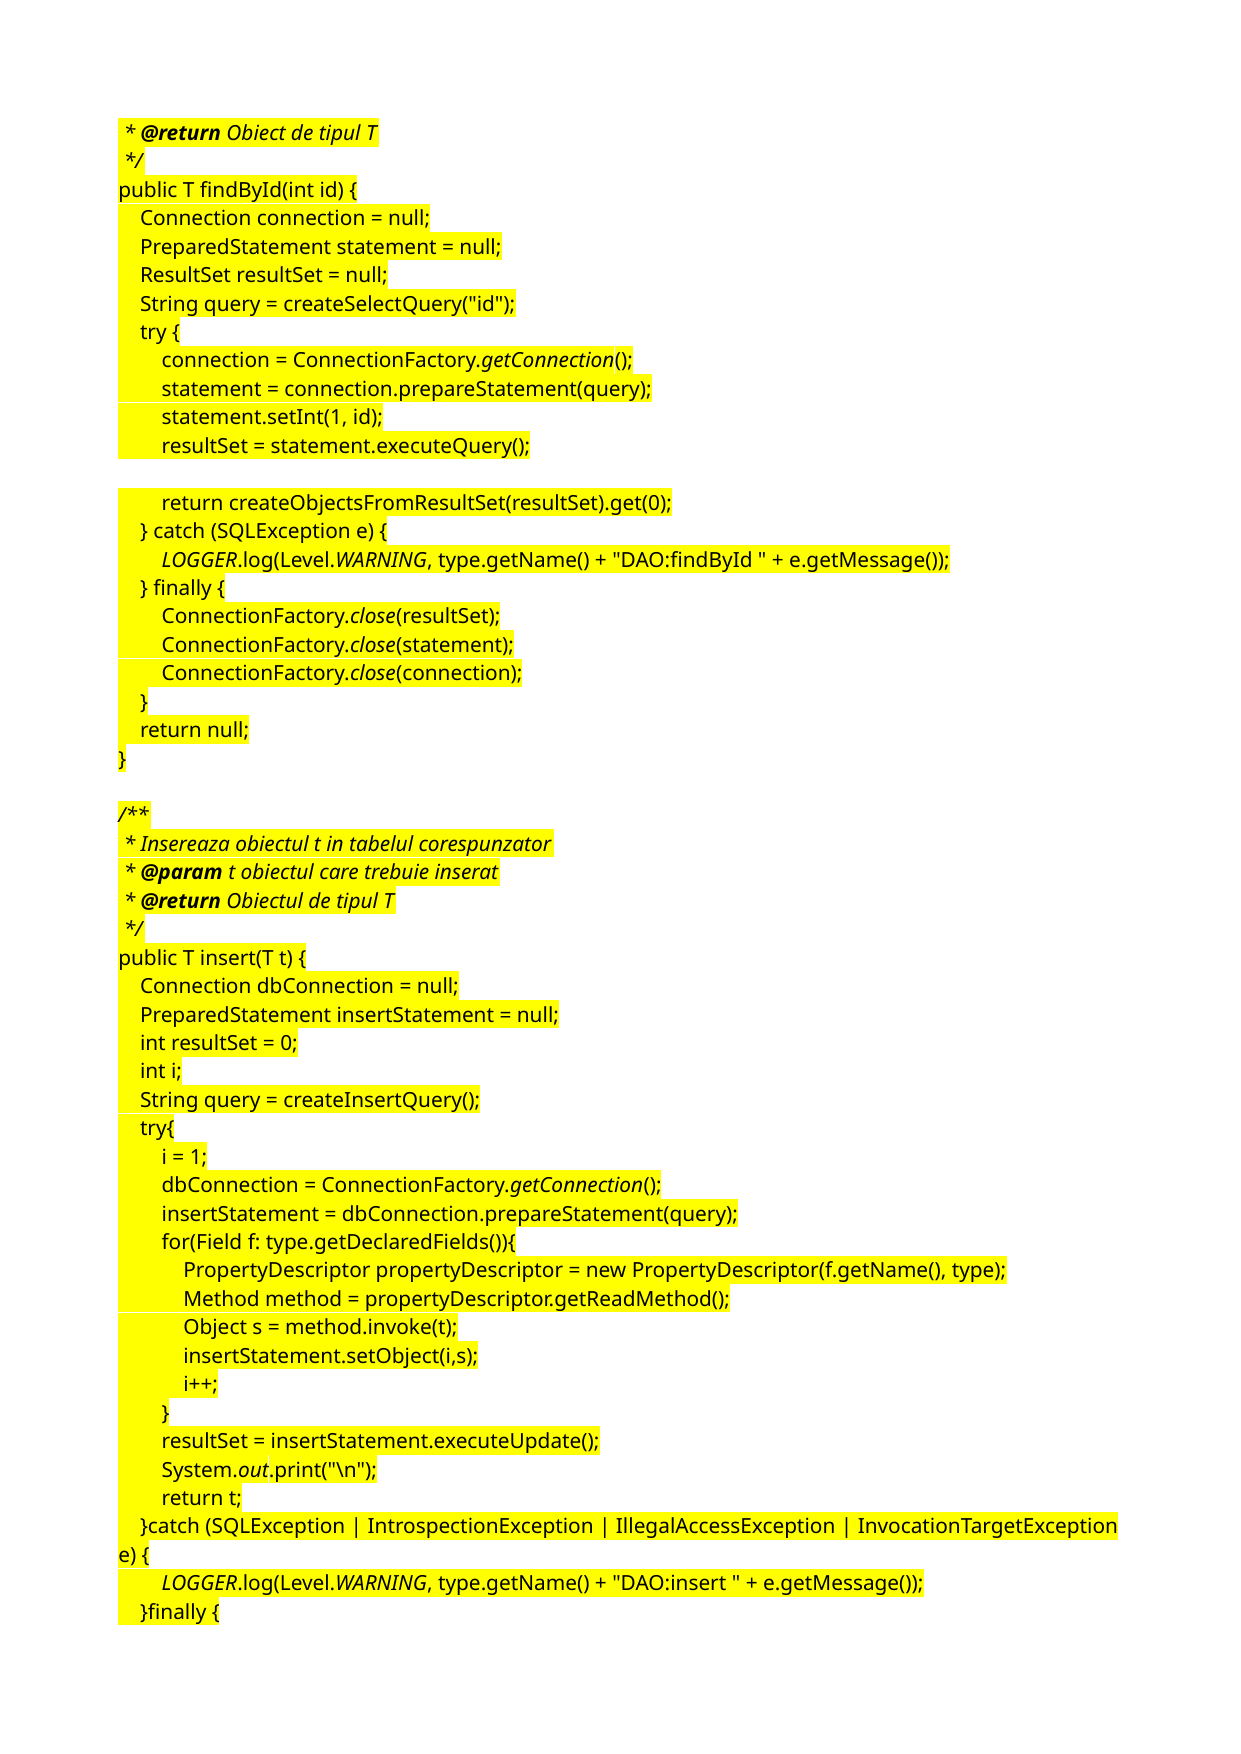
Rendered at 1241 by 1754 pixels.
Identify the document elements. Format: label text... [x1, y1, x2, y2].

text * @return Obiect de tipul T */ public T findById(int id) { Connection connection = null; PreparedStatement statement = null; ResultSet resultSet = null; String query = createSelectQuery("id"); try { connection = ConnectionFactory.getConnection(); statement = connection.prepareStatement(query); statement.setInt(1, id); resultSet = statement.executeQuery(); return createObjectsFromResultSet(resultSet).get(0); } catch (SQLException e) { LOGGER.log(Level.WARNING, type.getName() + "DAO:findById " + e.getMessage()); } finally { ConnectionFactory.close(resultSet); ConnectionFactory.close(statement); ConnectionFactory.close(connection); } return null; } /** * Insereaza obiectul t in tabelul corespunzator * @param t obiectul care trebuie inserat * @return Obiectul de tipul T */ public T insert(T t) { Connection dbConnection = null; PreparedStatement insertStatement = null; int resultSet = 0; int i; String query = createInsertQuery(); try{ i = 1; dbConnection = ConnectionFactory.getConnection(); insertStatement = dbConnection.prepareStatement(query); for(Field f: type.getDeclaredFields()){ PropertyDescriptor propertyDescriptor = new PropertyDescriptor(f.getName(), type); Method method = propertyDescriptor.getReadMethod(); Object s = method.invoke(t); insertStatement.setObject(i,s); i++; } resultSet = insertStatement.executeUpdate(); System.out.print("\n"); return t; }catch (SQLException | IntrospectionException | IllegalAccessException | InvocationTargetException e) { LOGGER.log(Level.WARNING, type.getName() + "DAO:insert " + e.getMessage()); }finally { [118, 118, 1122, 1625]
